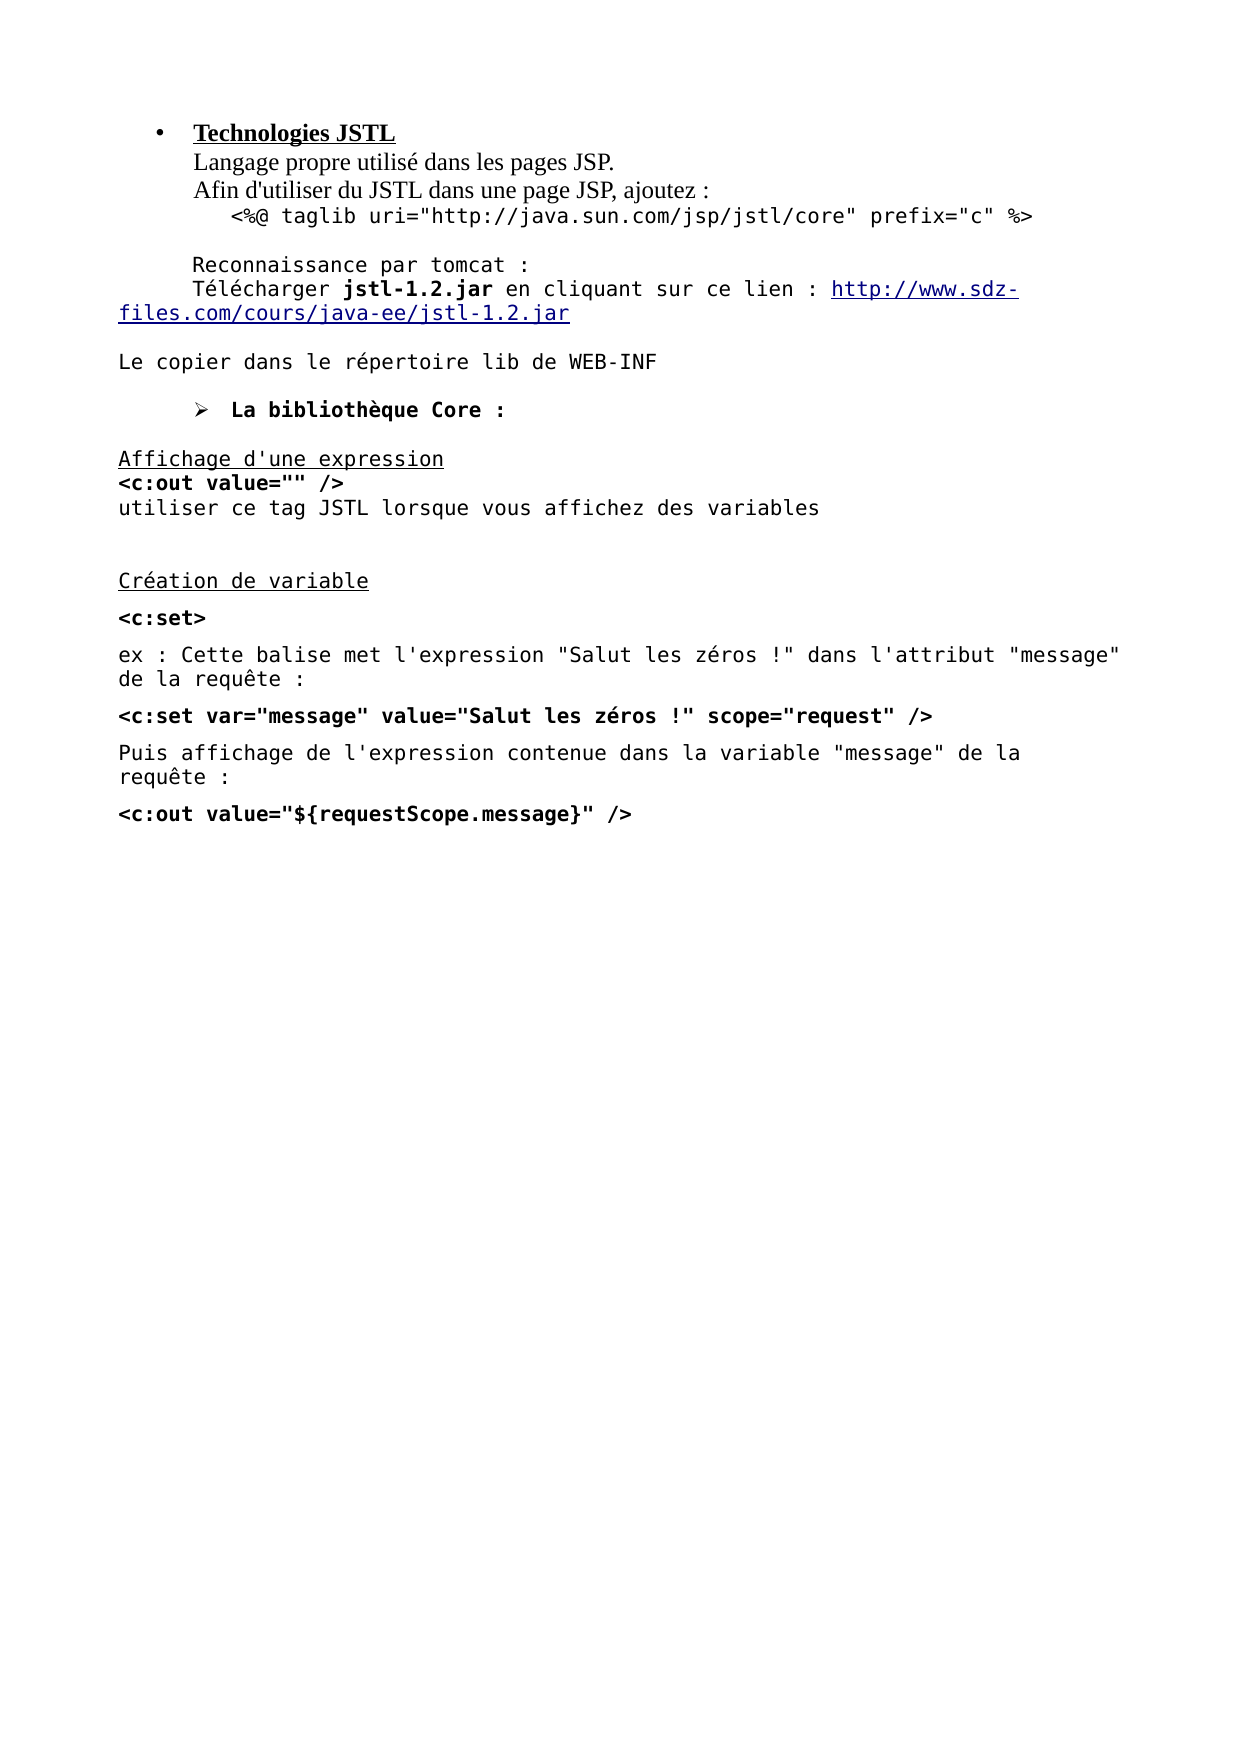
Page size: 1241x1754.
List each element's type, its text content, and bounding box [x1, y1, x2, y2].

list Langage propre utilisé dans les pages JSP. [156, 147, 1122, 176]
text Télécharger jstl-1.2.jar en cliquant sur ce lien : http://www.sdz-files.com/cours/java-ee/jstl-1.2.jar [118, 277, 1122, 326]
text Reconnaissance par tomcat : [118, 253, 1122, 277]
text <c:set> [118, 606, 1122, 630]
text <c:out value="" /> [118, 471, 1122, 496]
text <c:out value="${requestScope.message}" /> [118, 802, 1122, 826]
text Affichage d'une expression [118, 447, 1122, 471]
text utiliser ce tag JSTL lorsque vous affichez des variables [118, 496, 1122, 520]
list La bibliothèque Core : [193, 398, 1122, 423]
text <c:set var="message" value="Salut les zéros !" scope="request" /> [118, 704, 1122, 728]
list Technologies JSTL [156, 118, 1122, 147]
list Afin d'utiliser du JSTL dans une page JSP, ajoutez : [156, 176, 1122, 204]
text Puis affichage de l'expression contenue dans la variable "message" de la requête : [118, 741, 1122, 789]
subtitle Création de variable [118, 569, 1122, 593]
text ex : Cette balise met l'expression "Salut les zéros !" dans l'attribut "message" de la requête : [118, 643, 1122, 691]
list <%@ taglib uri="http://java.sun.com/jsp/jstl/core" prefix="c" %> [193, 204, 1122, 229]
text Le copier dans le répertoire lib de WEB-INF [118, 350, 1122, 374]
